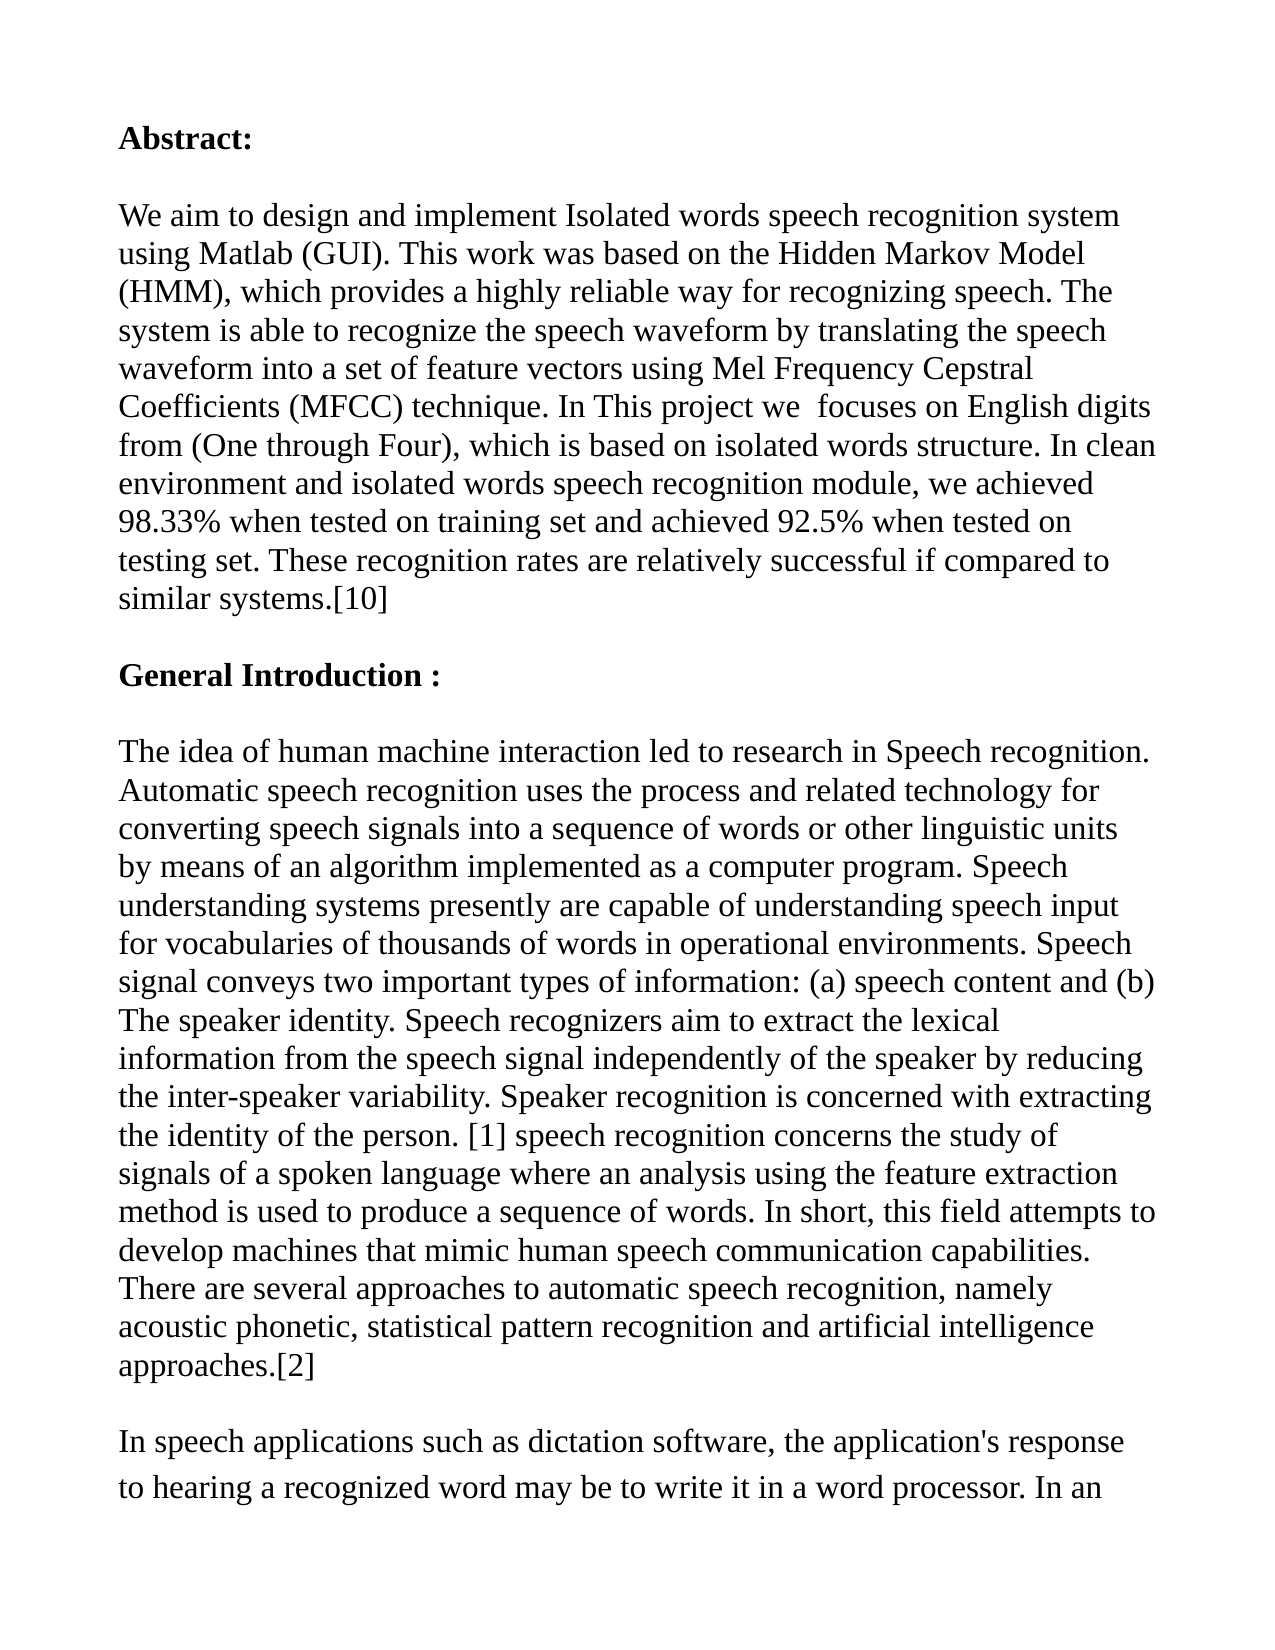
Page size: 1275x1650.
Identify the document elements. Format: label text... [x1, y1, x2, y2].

text environment and isolated words speech recognition module, we achieved 98.33% when tested on training set and achieved 92.5% when tested on testing set. These recognition rates are relatively successful if compared to similar systems.[10] [118, 463, 1157, 616]
text The idea of human machine interaction led to research in Speech recognition. Automatic speech recognition uses the process and related technology for converting speech signals into a sequence of words or other linguistic units by means of an algorithm implemented as a computer program. Speech understanding systems presently are capable of understanding speech input for vocabularies of thousands of words in operational environments. Speech signal conveys two important types of information: (a) speech content and (b) The speaker identity. Speech recognizers aim to extract the lexical information from the speech signal independently of the speaker by reducing the inter-speaker variability. Speaker recognition is concerned with extracting the identity of the person. [1] speech recognition concerns the study of signals of a spoken language where an analysis using the feature extraction method is used to produce a sequence of words. In short, this field attempts to develop machines that mimic human speech communication capabilities. There are several approaches to automatic speech recognition, namely acoustic phonetic, statistical pattern recognition and artificial intelligence approaches.[2] [118, 731, 1157, 1383]
text Abstract: [118, 118, 1157, 156]
text We aim to design and implement Isolated words speech recognition system using Matlab (GUI). This work was based on the Hidden Markov Model (HMM), which provides a highly reliable way for recognizing speech. The system is able to recognize the speech waveform by translating the speech waveform into a set of feature vectors using Mel Frequency Cepstral Coefficients (MFCC) technique. In This project we focuses on English digits from (One through Four), which is based on isolated words structure. In clean [118, 195, 1157, 463]
text General Introduction : [118, 655, 1157, 693]
text In speech applications such as dictation software, the application's response to hearing a recognized word may be to write it in a word processor. In an [118, 1421, 1157, 1506]
